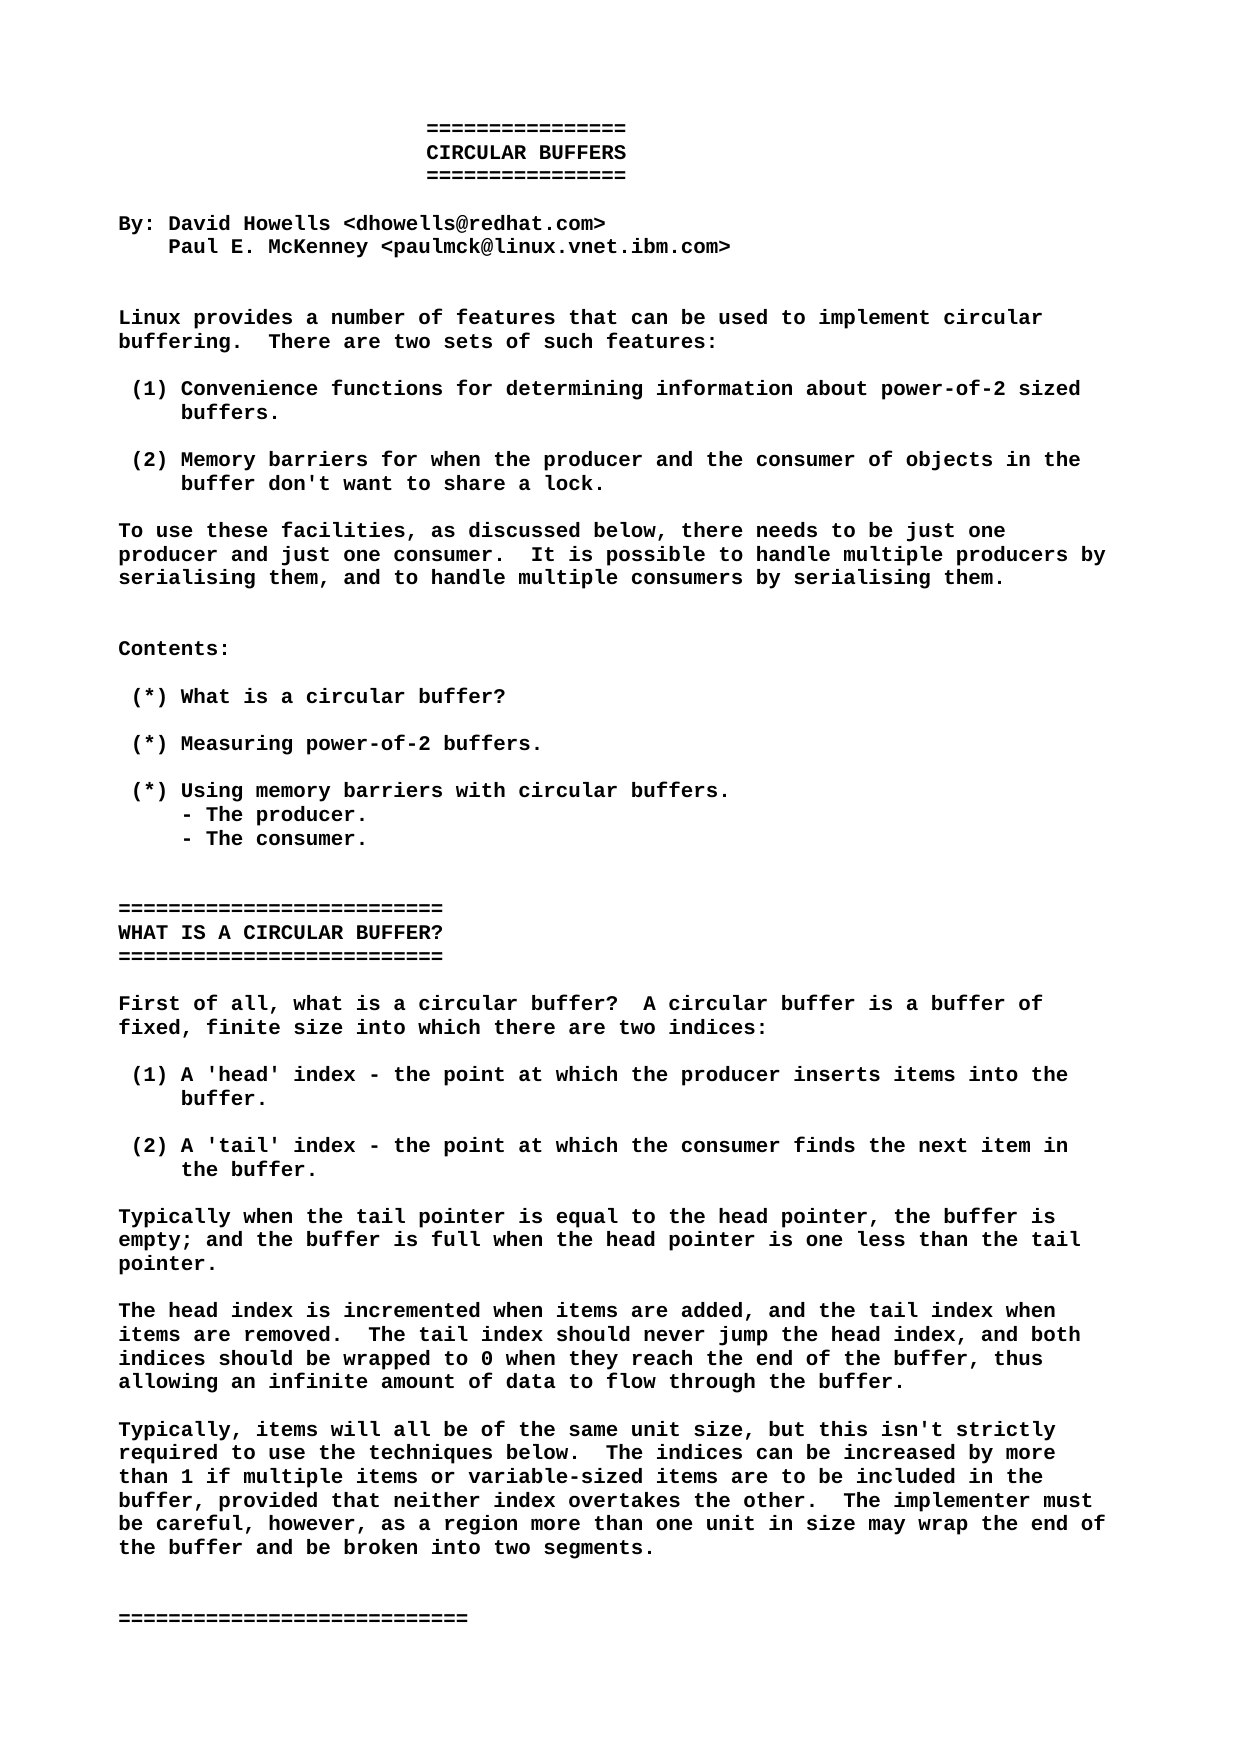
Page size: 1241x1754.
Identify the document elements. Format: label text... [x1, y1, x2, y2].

text ================ CIRCULAR BUFFERS ================ By: David Howells <dhowells@redhat.com> Paul E. McKenney <paulmck@linux.vnet.ibm.com> Linux provides a number of features that can be used to implement circular buffering. There are two sets of such features: (1) Convenience functions for determining information about power-of-2 sized buffers. (2) Memory barriers for when the producer and the consumer of objects in the buffer don't want to share a lock. To use these facilities, as discussed below, there needs to be just one producer and just one consumer. It is possible to handle multiple producers by serialising them, and to handle multiple consumers by serialising them. Contents: (*) What is a circular buffer? (*) Measuring power-of-2 buffers. (*) Using memory barriers with circular buffers. - The producer. - The consumer. ========================== WHAT IS A CIRCULAR BUFFER? ========================== First of all, what is a circular buffer? A circular buffer is a buffer of fixed, finite size into which there are two indices: (1) A 'head' index - the point at which the producer inserts items into the buffer. (2) A 'tail' index - the point at which the consumer finds the next item in the buffer. Typically when the tail pointer is equal to the head pointer, the buffer is empty; and the buffer is full when the head pointer is one less than the tail pointer. The head index is incremented when items are added, and the tail index when items are removed. The tail index should never jump the head index, and both indices should be wrapped to 0 when they reach the end of the buffer, thus allowing an infinite amount of data to flow through the buffer. Typically, items will all be of the same unit size, but this isn't strictly required to use the techniques below. The indices can be increased by more than 1 if multiple items or variable-sized items are to be included in the buffer, provided that neither index overtakes the other. The implementer must be careful, however, as a region more than one unit in size may wrap the end of the buffer and be broken into two segments. ============================ [118, 118, 1122, 1631]
